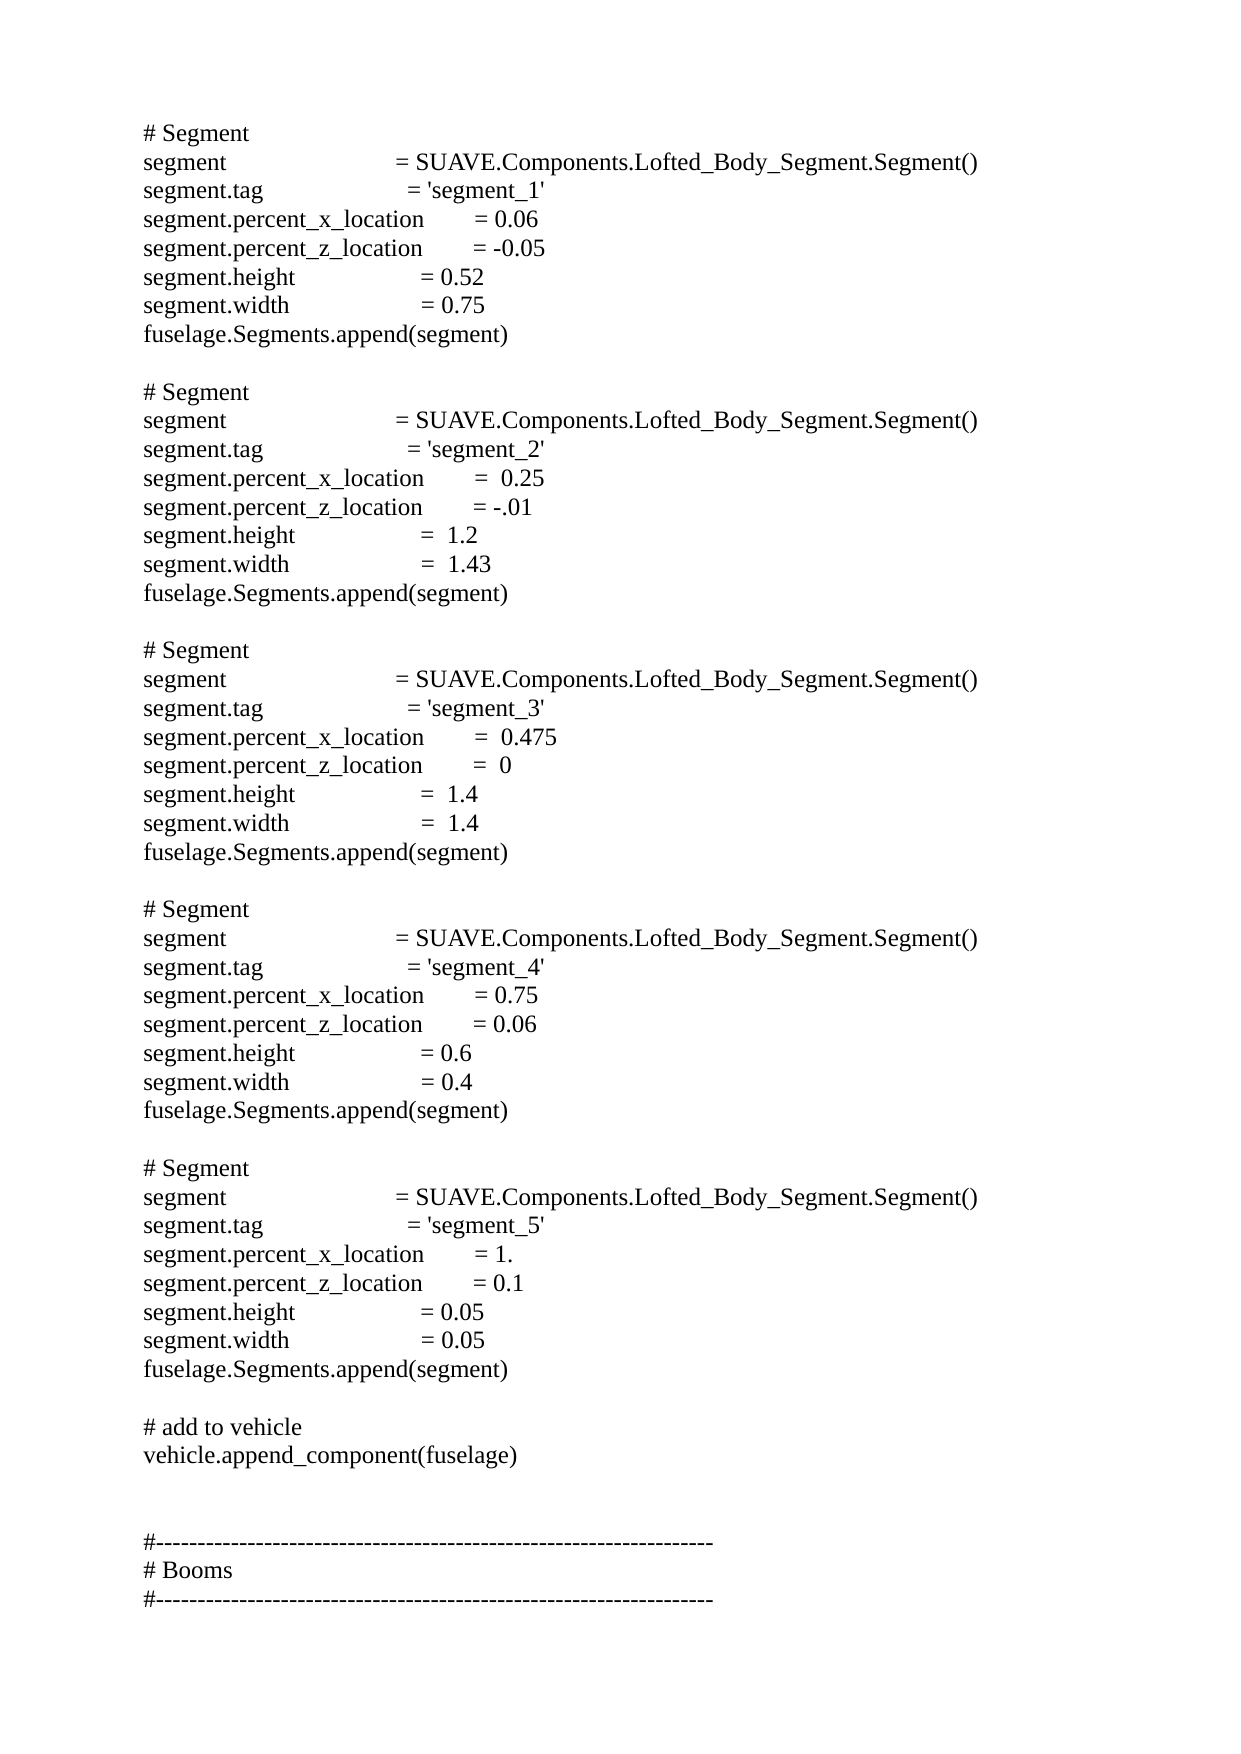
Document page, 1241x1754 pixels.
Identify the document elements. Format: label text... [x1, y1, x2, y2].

text # Segment [118, 1153, 1122, 1182]
text segment.percent_z_location = -.01 [118, 492, 1122, 521]
text vehicle.append_component(fuselage) [118, 1441, 1122, 1469]
text segment.percent_x_location = 1. [118, 1239, 1122, 1268]
text # Booms [118, 1556, 1122, 1584]
text segment = SUAVE.Components.Lofted_Body_Segment.Segment() [118, 147, 1122, 176]
text segment.percent_x_location = 0.06 [118, 204, 1122, 233]
text fuselage.Segments.append(segment) [118, 1096, 1122, 1124]
text segment = SUAVE.Components.Lofted_Body_Segment.Segment() [118, 1182, 1122, 1211]
text segment.tag = 'segment_2' [118, 434, 1122, 463]
text segment.tag = 'segment_4' [118, 952, 1122, 981]
text segment.width = 1.4 [118, 808, 1122, 837]
text segment.width = 0.05 [118, 1326, 1122, 1354]
text segment.width = 0.75 [118, 291, 1122, 319]
text fuselage.Segments.append(segment) [118, 578, 1122, 607]
text # Segment [118, 377, 1122, 406]
text segment.tag = 'segment_1' [118, 176, 1122, 204]
text # Segment [118, 118, 1122, 147]
text segment = SUAVE.Components.Lofted_Body_Segment.Segment() [118, 923, 1122, 952]
text segment = SUAVE.Components.Lofted_Body_Segment.Segment() [118, 664, 1122, 693]
text fuselage.Segments.append(segment) [118, 1354, 1122, 1383]
text segment.percent_z_location = 0.1 [118, 1268, 1122, 1297]
text segment.percent_x_location = 0.75 [118, 981, 1122, 1009]
text segment.percent_z_location = 0.06 [118, 1009, 1122, 1038]
text segment = SUAVE.Components.Lofted_Body_Segment.Segment() [118, 406, 1122, 434]
text segment.tag = 'segment_3' [118, 693, 1122, 722]
text # Segment [118, 894, 1122, 923]
text # add to vehicle [118, 1412, 1122, 1441]
text segment.height = 1.2 [118, 521, 1122, 549]
text segment.height = 0.6 [118, 1038, 1122, 1067]
text segment.percent_z_location = -0.05 [118, 233, 1122, 262]
text segment.width = 0.4 [118, 1067, 1122, 1096]
text #------------------------------------------------------------------- [118, 1527, 1122, 1556]
text #------------------------------------------------------------------- [118, 1584, 1122, 1613]
text segment.percent_x_location = 0.475 [118, 722, 1122, 751]
text segment.tag = 'segment_5' [118, 1211, 1122, 1239]
text segment.width = 1.43 [118, 549, 1122, 578]
text segment.height = 0.05 [118, 1297, 1122, 1326]
text segment.percent_x_location = 0.25 [118, 463, 1122, 492]
text segment.height = 1.4 [118, 779, 1122, 808]
text fuselage.Segments.append(segment) [118, 837, 1122, 866]
text # Segment [118, 636, 1122, 664]
text segment.percent_z_location = 0 [118, 751, 1122, 779]
text fuselage.Segments.append(segment) [118, 319, 1122, 348]
text segment.height = 0.52 [118, 262, 1122, 291]
